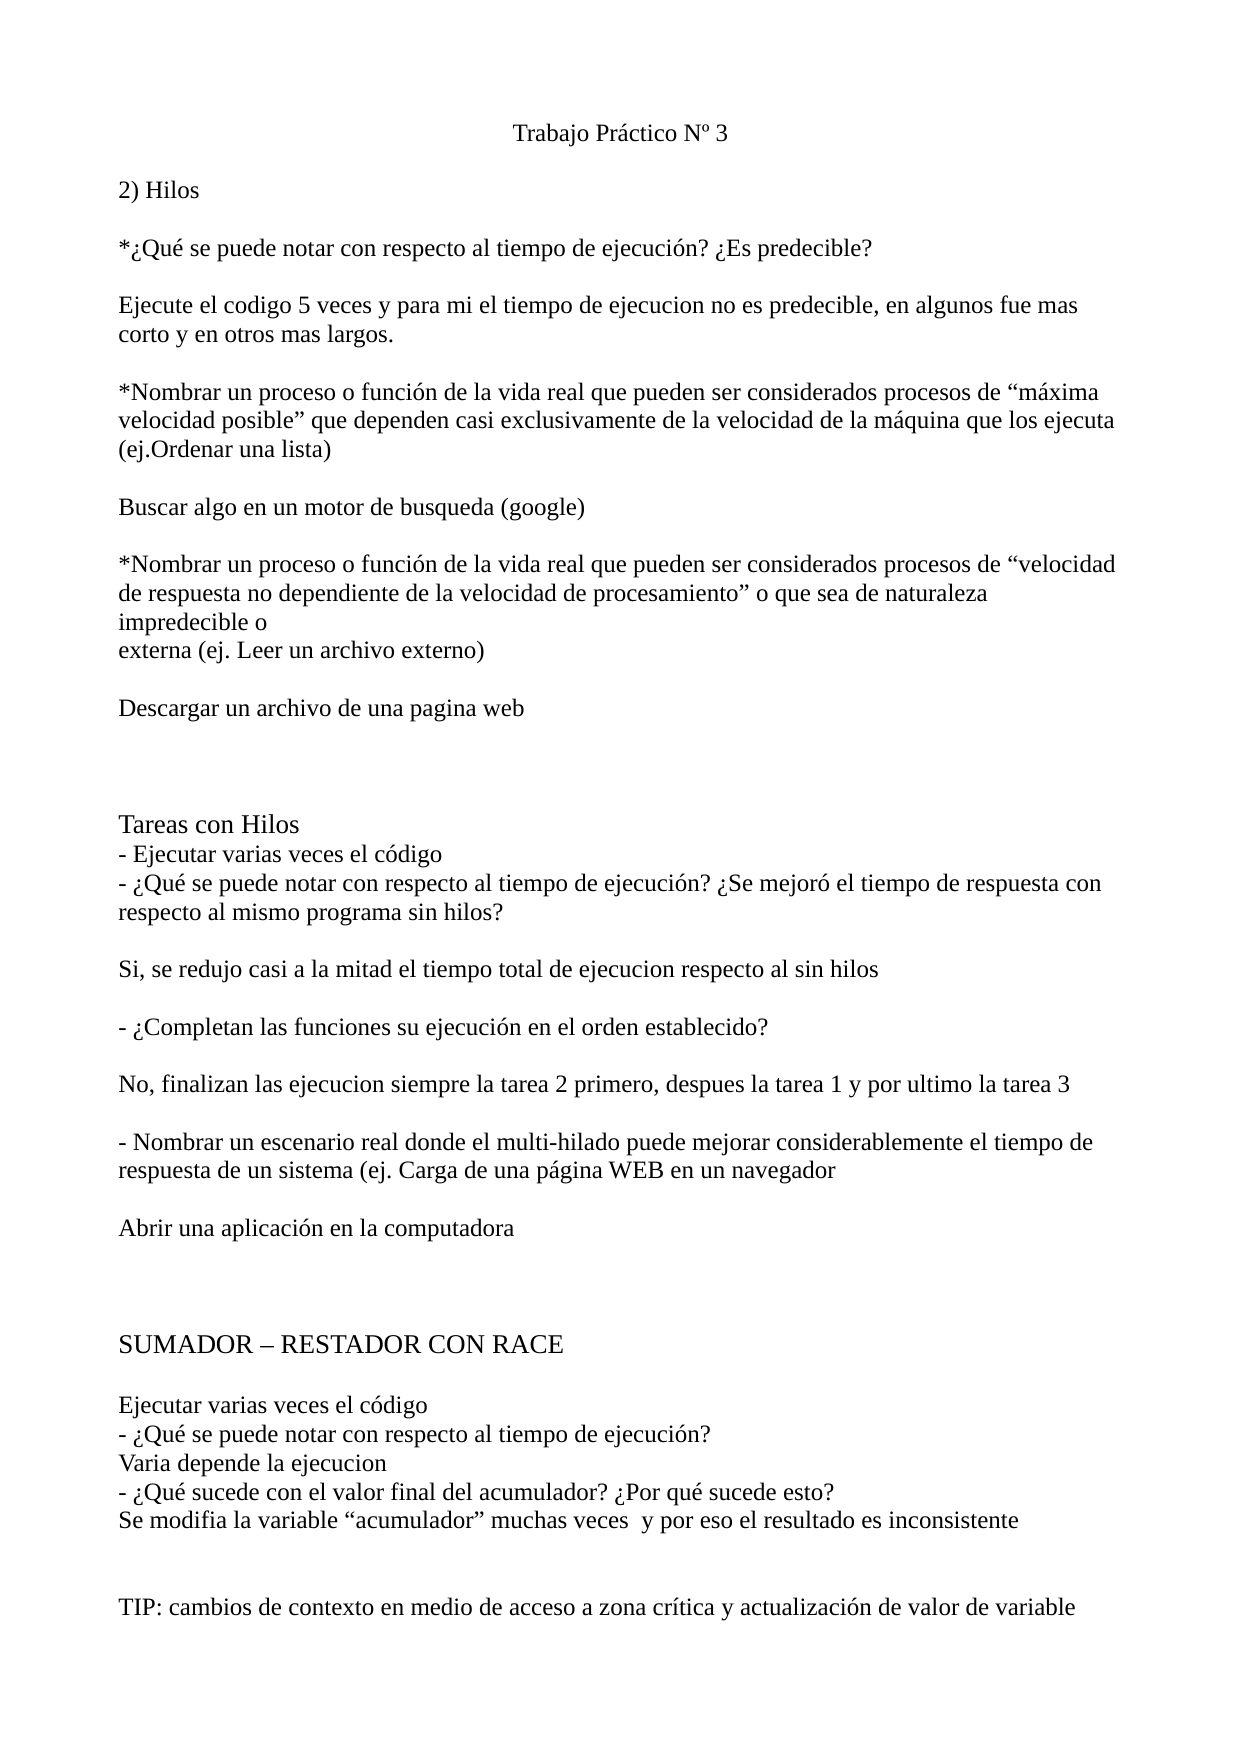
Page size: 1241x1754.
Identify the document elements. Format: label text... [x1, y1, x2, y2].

text respecto al mismo programa sin hilos? [118, 897, 1122, 926]
text - Nombrar un escenario real donde el multi-hilado puede mejorar considerablemente el tiempo de [118, 1127, 1122, 1156]
text Varia depende la ejecucion [118, 1448, 1122, 1477]
text Trabajo Práctico Nº 3 [118, 118, 1122, 147]
text No, finalizan las ejecucion siempre la tarea 2 primero, despues la tarea 1 y por ultimo la tarea 3 [118, 1069, 1122, 1098]
text Ejecutar varias veces el código [118, 1390, 1122, 1419]
text SUMADOR – RESTADOR CON RACE [118, 1328, 1122, 1359]
text - ¿Qué se puede notar con respecto al tiempo de ejecución? [118, 1419, 1122, 1448]
text Si, se redujo casi a la mitad el tiempo total de ejecucion respecto al sin hilos [118, 954, 1122, 983]
text respuesta de un sistema (ej. Carga de una página WEB en un navegador [118, 1156, 1122, 1184]
text - Ejecutar varias veces el código [118, 839, 1122, 868]
text Tareas con Hilos [118, 808, 1122, 839]
text Ejecute el codigo 5 veces y para mi el tiempo de ejecucion no es predecible, en algunos fue mas corto y en otros mas largos. [118, 291, 1122, 348]
text *¿Qué se puede notar con respecto al tiempo de ejecución? ¿Es predecible? [118, 233, 1122, 262]
text - ¿Completan las funciones su ejecución en el orden establecido? [118, 1012, 1122, 1041]
text Descargar un archivo de una pagina web [118, 693, 1122, 722]
text velocidad posible” que dependen casi exclusivamente de la velocidad de la máquina que los ejecuta (ej.Ordenar una lista) [118, 406, 1122, 463]
text *Nombrar un proceso o función de la vida real que pueden ser considerados procesos de “máxima [118, 377, 1122, 406]
text Se modifia la variable “acumulador” muchas veces y por eso el resultado es inconsistente [118, 1505, 1122, 1534]
text Abrir una aplicación en la computadora [118, 1213, 1122, 1242]
text externa (ej. Leer un archivo externo) [118, 636, 1122, 664]
text - ¿Qué sucede con el valor final del acumulador? ¿Por qué sucede esto? [118, 1477, 1122, 1505]
text - ¿Qué se puede notar con respecto al tiempo de ejecución? ¿Se mejoró el tiempo de respuesta con [118, 868, 1122, 897]
text 2) Hilos [118, 176, 1122, 204]
text Buscar algo en un motor de busqueda (google) [118, 492, 1122, 521]
text *Nombrar un proceso o función de la vida real que pueden ser considerados procesos de “velocidad de respuesta no dependiente de la velocidad de procesamiento” o que sea de naturaleza impredecible o [118, 549, 1122, 636]
text TIP: cambios de contexto en medio de acceso a zona crítica y actualización de valor de variable [118, 1592, 1122, 1620]
